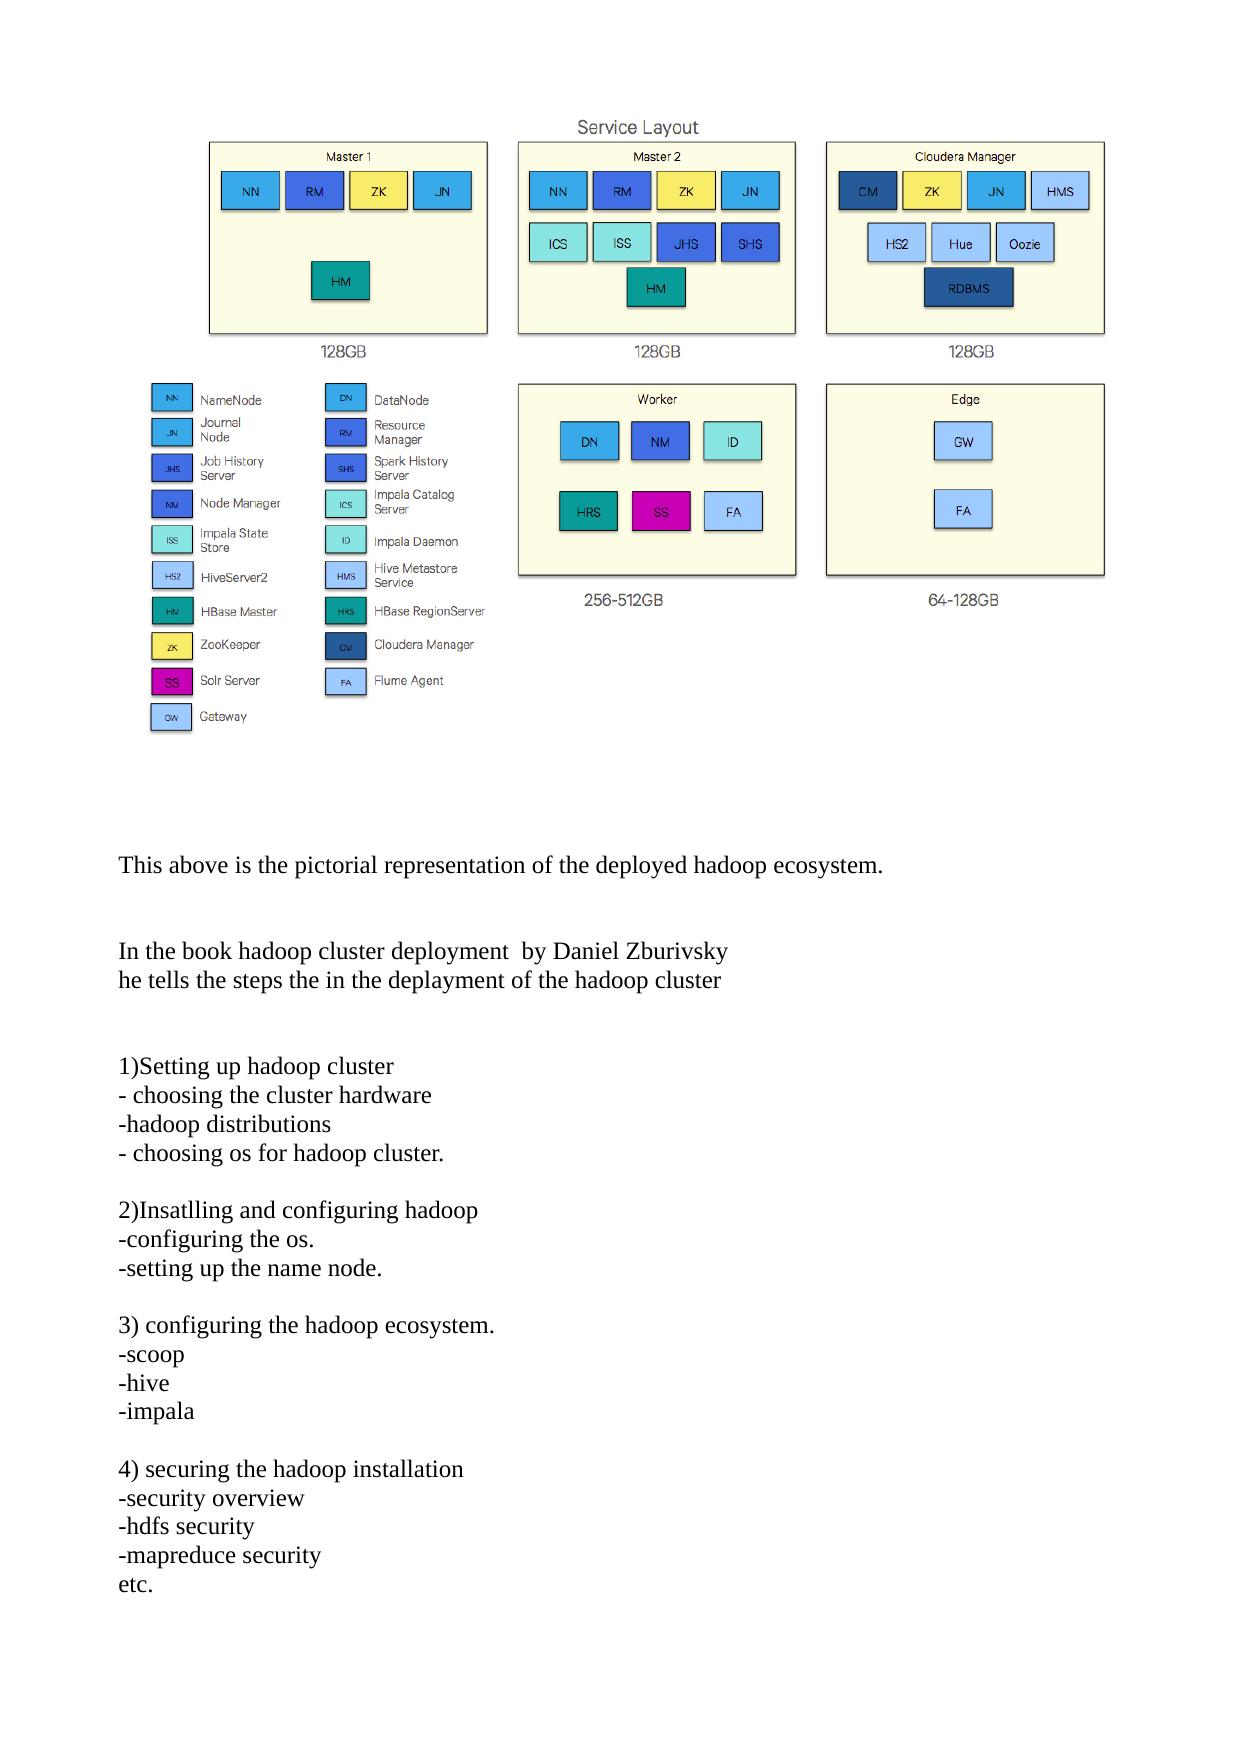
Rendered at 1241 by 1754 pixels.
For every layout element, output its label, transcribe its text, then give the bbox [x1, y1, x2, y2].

text he tells the steps the in the deplayment of the hadoop cluster [118, 965, 1122, 994]
text -scoop [118, 1339, 1122, 1368]
text -mapreduce security [118, 1540, 1122, 1569]
text This above is the pictorial representation of the deployed hadoop ecosystem. [118, 850, 1122, 879]
text In the book hadoop cluster deployment by Daniel Zburivsky [118, 936, 1122, 965]
text -hive [118, 1368, 1122, 1396]
text - choosing the cluster hardware [118, 1080, 1122, 1109]
text -hdfs security [118, 1511, 1122, 1540]
text - choosing os for hadoop cluster. [118, 1138, 1122, 1166]
picture [118, 118, 1123, 736]
text -configuring the os. [118, 1224, 1122, 1253]
text -setting up the name node. [118, 1253, 1122, 1281]
text 1)Setting up hadoop cluster [118, 1051, 1122, 1080]
text 4) securing the hadoop installation [118, 1454, 1122, 1483]
text -hadoop distributions [118, 1109, 1122, 1138]
text 2)Insatlling and configuring hadoop [118, 1195, 1122, 1224]
text -security overview [118, 1483, 1122, 1511]
text 3) configuring the hadoop ecosystem. [118, 1310, 1122, 1339]
text -impala [118, 1396, 1122, 1425]
text etc. [118, 1569, 1122, 1598]
